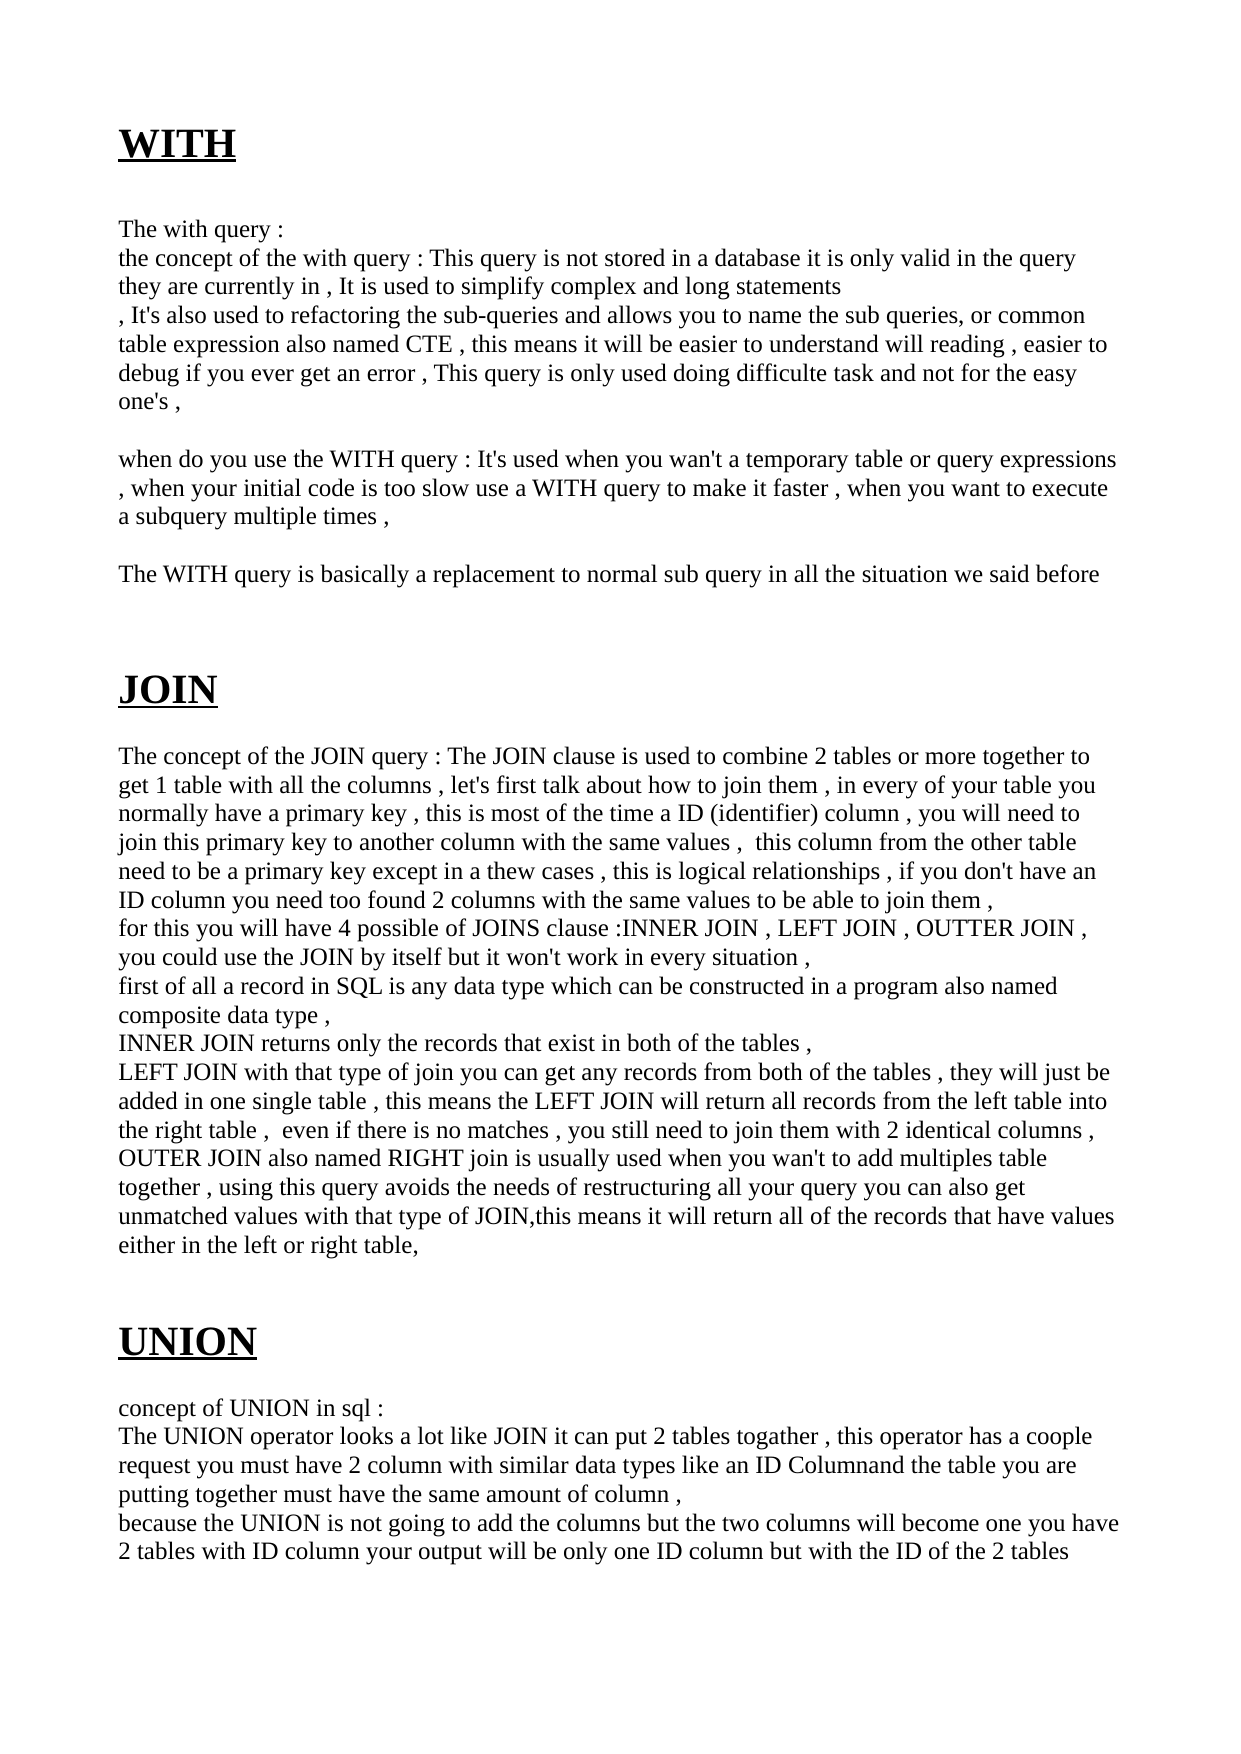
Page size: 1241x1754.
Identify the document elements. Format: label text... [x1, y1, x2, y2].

text concept of UNION in sql : [118, 1393, 1122, 1421]
text OUTER JOIN also named RIGHT join is usually used when you wan't to add multiples table together , using this query avoids the needs of restructuring all your query you can also get unmatched values with that type of JOIN,this means it will return all of the records that have values either in the left or right table, [118, 1143, 1122, 1258]
text JOIN [118, 664, 1122, 712]
text , It's also used to refactoring the sub-queries and allows you to name the sub queries, or common table expression also named CTE , this means it will be easier to understand will reading , easier to debug if you ever get an error , This query is only used doing difficulte task and not for the easy one's , [118, 300, 1122, 415]
text because the UNION is not going to add the columns but the two columns will become one you have 2 tables with ID column your output will be only one ID column but with the ID of the 2 tables [118, 1508, 1122, 1565]
text you could use the JOIN by itself but it won't work in every situation , [118, 942, 1122, 971]
text the concept of the with query : This query is not stored in a database it is only valid in the query they are currently in , It is used to simplify complex and long statements [118, 243, 1122, 300]
text WITH [118, 118, 1122, 166]
text The with query : [118, 214, 1122, 243]
text LEFT JOIN with that type of join you can get any records from both of the tables , they will just be added in one single table , this means the LEFT JOIN will return all records from the left table into the right table , even if there is no matches , you still need to join them with 2 identical columns , [118, 1057, 1122, 1143]
text INNER JOIN returns only the records that exist in both of the tables , [118, 1028, 1122, 1057]
text The concept of the JOIN query : The JOIN clause is used to combine 2 tables or more together to get 1 table with all the columns , let's first talk about how to join them , in every of your table you normally have a primary key , this is most of the time a ID (identifier) column , you will need to join this primary key to another column with the same values , this column from the other table need to be a primary key except in a thew cases , this is logical relationships , if you don't have an ID column you need too found 2 columns with the same values to be able to join them , [118, 741, 1122, 913]
text for this you will have 4 possible of JOINS clause :INNER JOIN , LEFT JOIN , OUTTER JOIN , [118, 913, 1122, 942]
text when do you use the WITH query : It's used when you wan't a temporary table or query expressions , when your initial code is too slow use a WITH query to make it faster , when you want to execute a subquery multiple times , [118, 444, 1122, 530]
text The UNION operator looks a lot like JOIN it can put 2 tables togather , this operator has a coople request you must have 2 column with similar data types like an ID Columnand the table you are putting together must have the same amount of column , [118, 1421, 1122, 1508]
text UNION [118, 1316, 1122, 1364]
text first of all a record in SQL is any data type which can be constructed in a program also named composite data type , [118, 971, 1122, 1028]
text The WITH query is basically a replacement to normal sub query in all the situation we said before [118, 559, 1122, 588]
